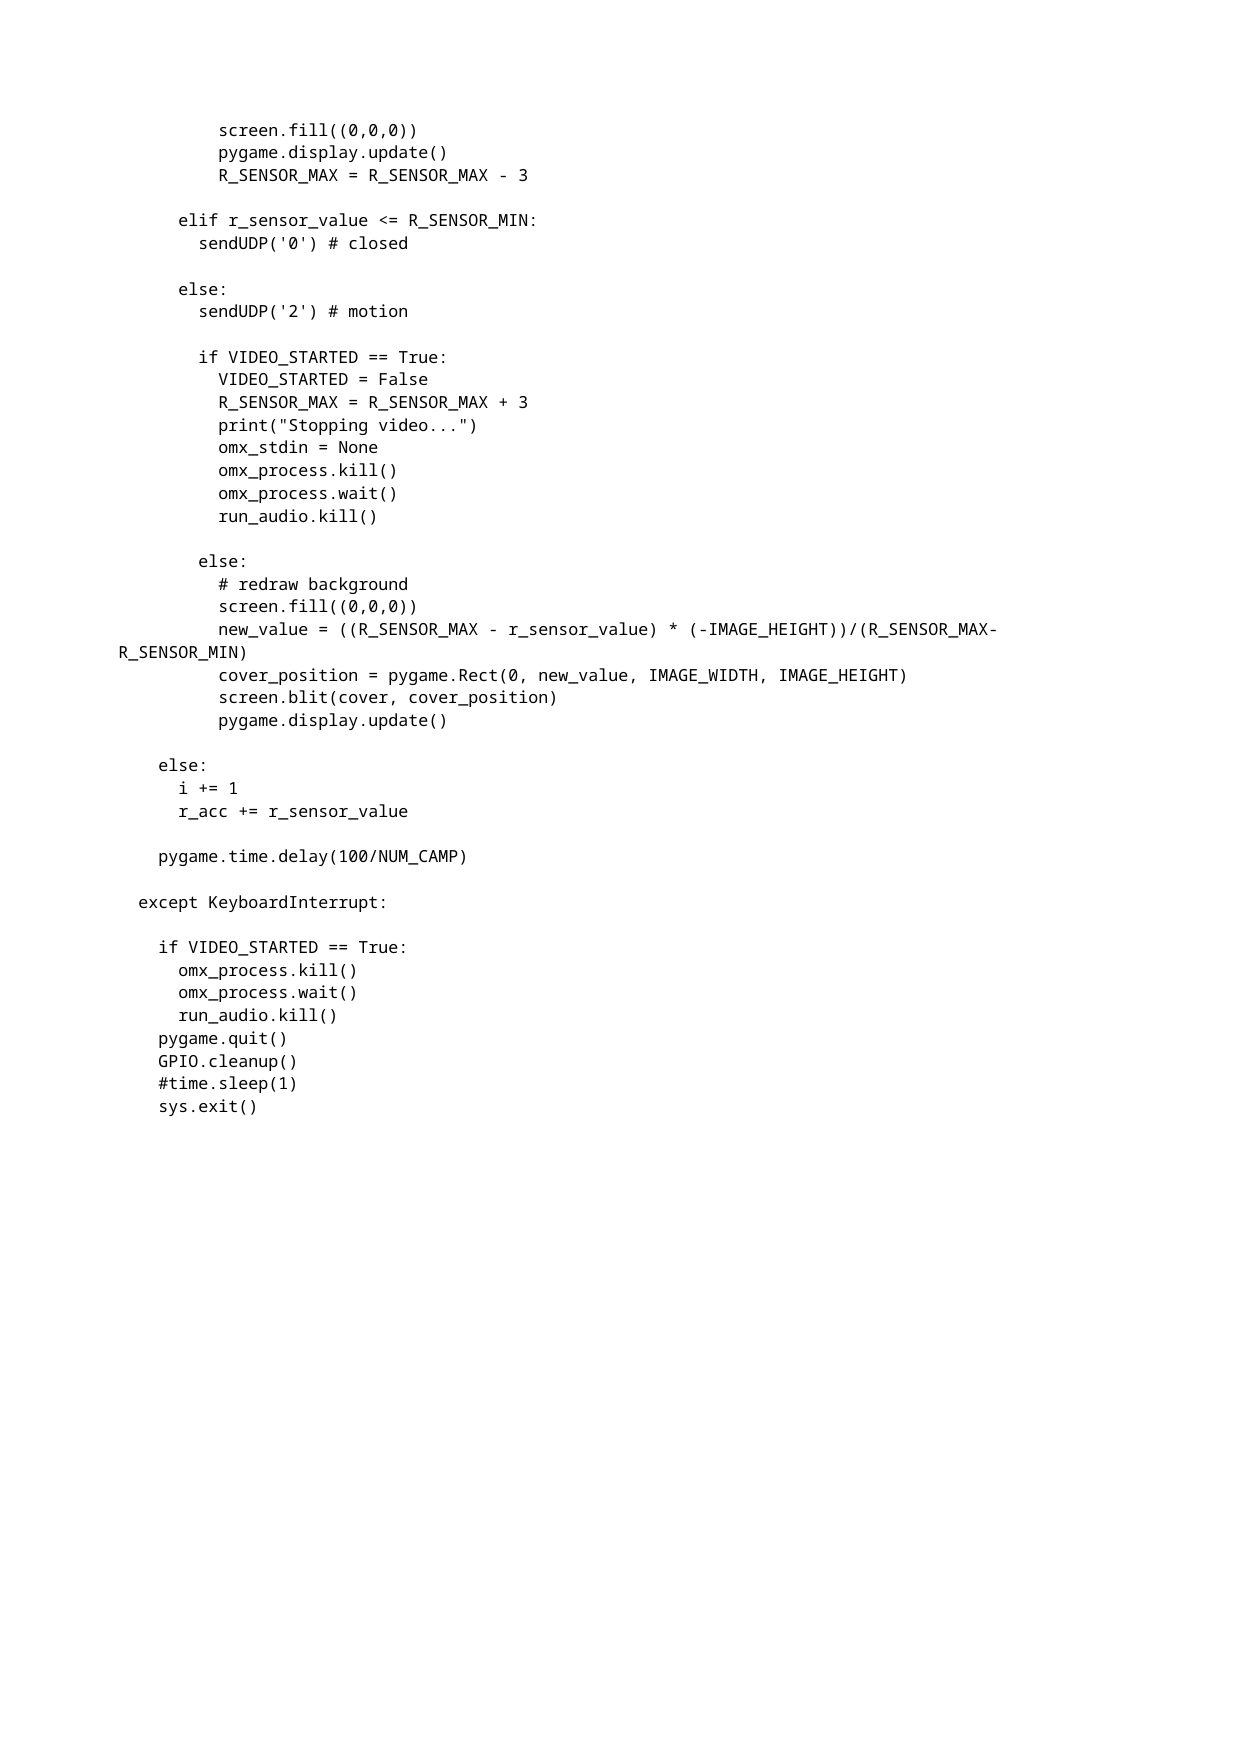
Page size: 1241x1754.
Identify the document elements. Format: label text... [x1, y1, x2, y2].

text R_SENSOR_MAX = R_SENSOR_MAX - 3 [118, 163, 1122, 186]
text pygame.display.update() [118, 708, 1122, 731]
text i += 1 [118, 777, 1122, 799]
text R_SENSOR_MAX = R_SENSOR_MAX + 3 [118, 391, 1122, 413]
text run_audio.kill() [118, 1004, 1122, 1026]
text else: [118, 549, 1122, 572]
text else: [118, 277, 1122, 300]
text except KeyboardInterrupt: [118, 890, 1122, 913]
text r_acc += r_sensor_value [118, 799, 1122, 822]
text sendUDP('2') # motion [118, 300, 1122, 322]
text #time.sleep(1) [118, 1072, 1122, 1094]
text cover_position = pygame.Rect(0, new_value, IMAGE_WIDTH, IMAGE_HEIGHT) [118, 663, 1122, 686]
text if VIDEO_STARTED == True: [118, 936, 1122, 958]
text elif r_sensor_value <= R_SENSOR_MIN: [118, 209, 1122, 232]
text screen.fill((0,0,0)) [118, 595, 1122, 618]
text if VIDEO_STARTED == True: [118, 345, 1122, 368]
text run_audio.kill() [118, 504, 1122, 527]
text VIDEO_STARTED = False [118, 368, 1122, 391]
text else: [118, 754, 1122, 777]
text pygame.time.delay(100/NUM_CAMP) [118, 845, 1122, 867]
text pygame.quit() [118, 1026, 1122, 1049]
text omx_process.kill() [118, 459, 1122, 481]
text sendUDP('0') # closed [118, 232, 1122, 254]
text pygame.display.update() [118, 141, 1122, 163]
text omx_process.wait() [118, 481, 1122, 504]
text omx_process.wait() [118, 981, 1122, 1004]
text print("Stopping video...") [118, 413, 1122, 436]
text omx_process.kill() [118, 958, 1122, 981]
text screen.fill((0,0,0)) [118, 118, 1122, 141]
text screen.blit(cover, cover_position) [118, 686, 1122, 708]
text omx_stdin = None [118, 436, 1122, 459]
text new_value = ((R_SENSOR_MAX - r_sensor_value) * (-IMAGE_HEIGHT))/(R_SENSOR_MAX-R_SENSOR_MIN) [118, 618, 1122, 663]
text sys.exit() [118, 1094, 1122, 1117]
text # redraw background [118, 572, 1122, 595]
text GPIO.cleanup() [118, 1049, 1122, 1072]
